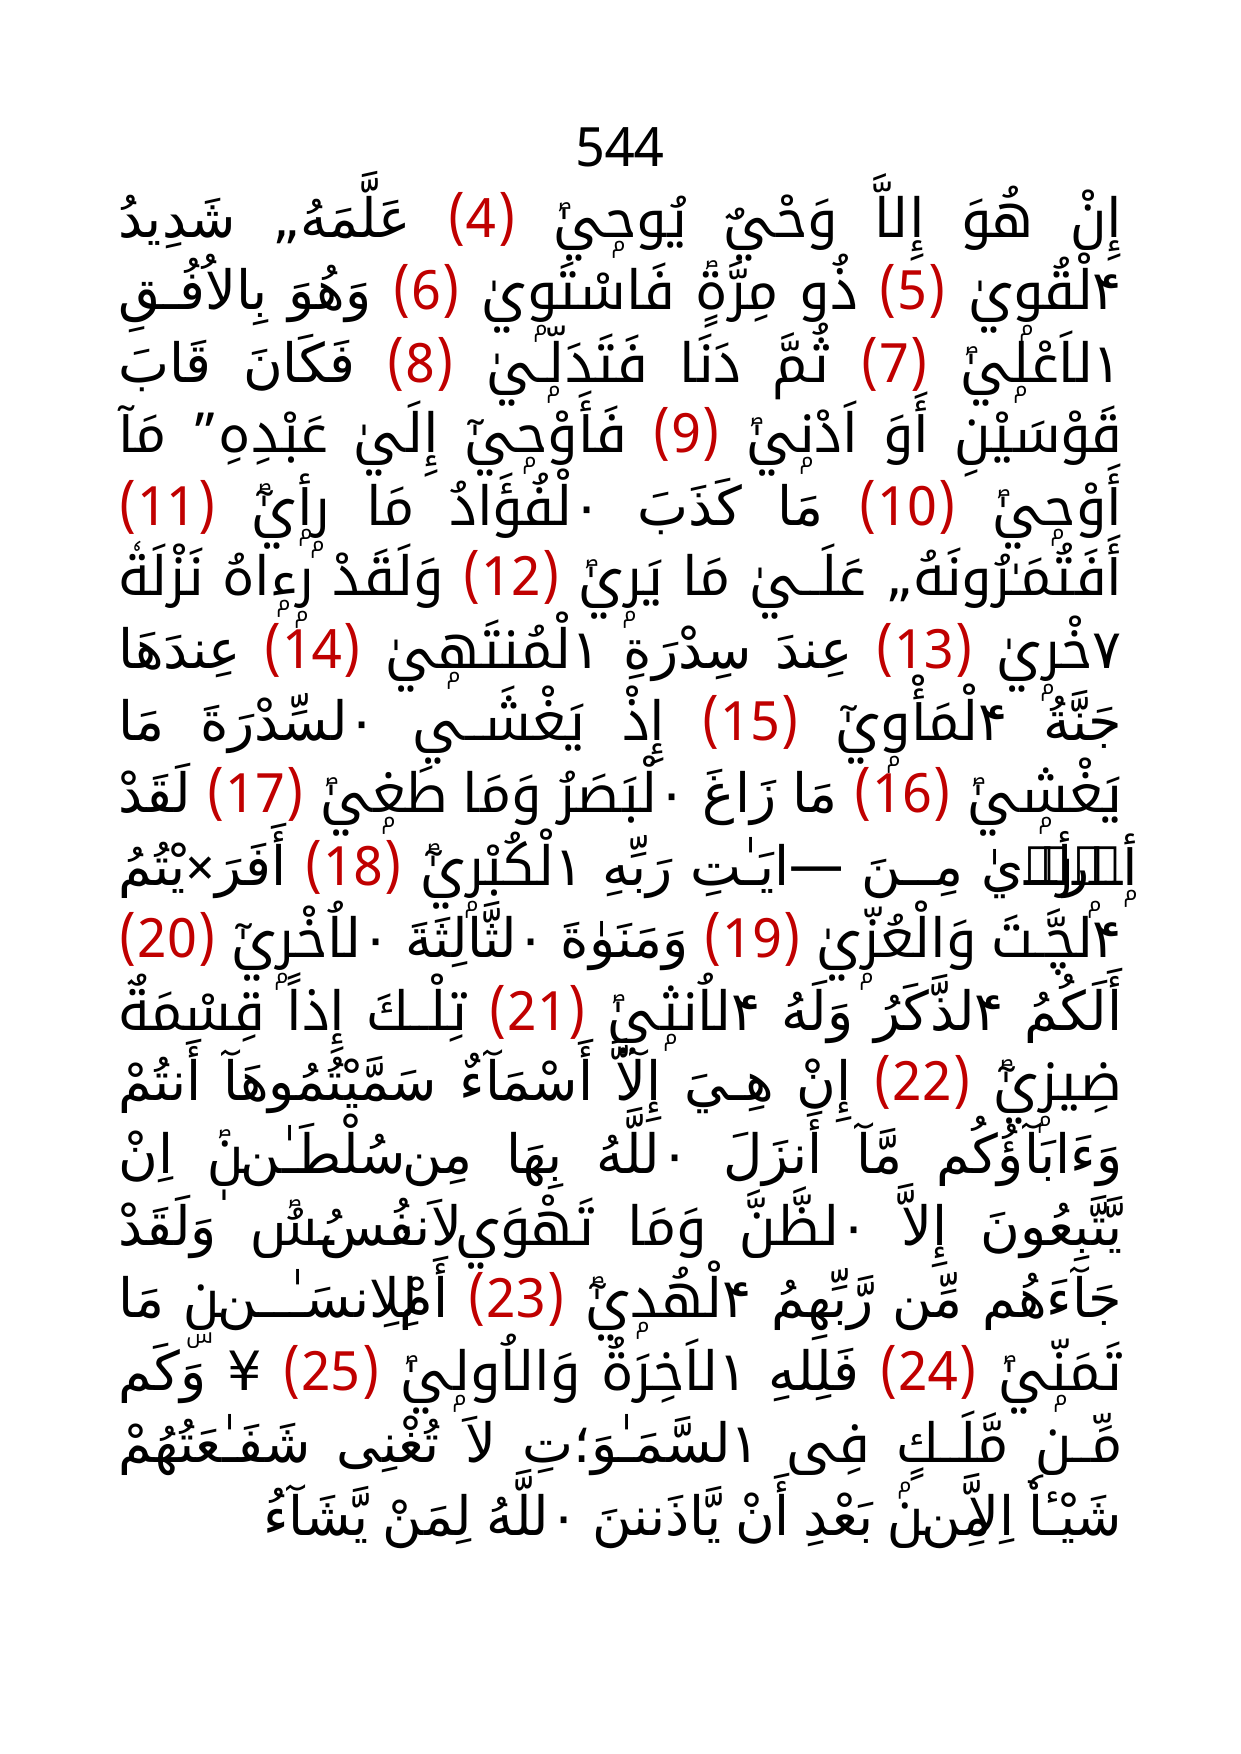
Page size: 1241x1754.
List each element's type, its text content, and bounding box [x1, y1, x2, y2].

text 544 [118, 118, 1122, 189]
text إِنْ هُوَ إِلاَّ وَحْيٌ يُوحۭيٰؐ (4) عَلَّمَهُ„ شَدِيدُ ۴لْقُوۭيٰ (5) ذُو مِرَّةٍؐ فَاسْتَوۭيٰ (6) وَهُوَ بِالاُفُـقِ ۱لاَعْلۭيٰؐ (7) ثُمَّ دَنَا فَتَدَلّۭـيٰ (8) فَكَانَ قَابَ قَوْسَيْنِ أَوَ اَدْنۭيٰؐ (9) فَأَوْحۭيٰٓ إِلَيٰ عَبْدِهِ” مَآ أَوْحۭيٰؐ (10) مَا كَذَبَ ۰لْفُؤَادُ مَا رۭأۭيٰٓؐ (11) أَفَتُمَـٰرُونَهُ„ عَلَــيٰ مَا يَرۭيٰؐ (12) وَلَقَدْ رۭءۭاهُ نَزْلَةٗ ۷خْرۭيٰ (13) عِندَ سِدْرَةِ ۱لْمُنتَهۭيٰ (14) عِندَهَا جَنَّةُ ۴لْمَأْوۭيٰٓ (15) إِذْ يَغْشَــي ۰لسِّدْرَةَ مَا يَغْشۭيٰؐ (16) مَا زَاغَ ۰لْبَصَرُ وَمَا طَغۭيٰؐ (17) لَقَدْ رۭأۭيٰ مِــنَ —ايَـٰتِ رَبِّهِ ۱لْكُبْرۭيٰٓؐ (18) أَفَرَ×يْتُمُ ۴لچَّـتَ وَالْعُزّۭيٰ (19) وَمَنَوٰةَ ۰لثَّالِثَةَ ۰لاُخْرۭيٰٓ (20) أَلَكُمُ ۴لذَّكَرُ وَلَهُ ۴لاُنثۭيٰؐ (21) تِلْــكَ إِذاً قِسْمَةٌ ضِيزۭيٰٓؐ (22) إِنْ هِـيَ إِلٓاَّ أَسْمَآءٌ سَمَّيْتُمُوهَآ أَنتُمْ وَءَابَآؤُكُم مَّآ أَنزَلَ ۰للَّهُ بِهَا مِن سُلْطَـٰنٖؐ اِنْ يَّتَّبِعُونَ إِلاَّ ۰لظَّنَّ وَمَا تَهْوَي ۰لاَنفُسُؐ وَلَقَدْ جَآءَهُم مِّن رَّبِّهِمُ ۴لْهُدۭيٰٓؐ (23) أَمْ لِلِانسَـٰــنۣ مَا تَمَنّۭيٰؐ (24) فَلِلهِ ۱لاَخِرَةُ وَالاُولۭيٰؐ (25) ¥ وَكَم مِّــن مَّلَــكٍ فِى ۱لسَّمَـٰوَ؛تِ لاَ تُغْنِى شَفَـٰعَتُهُمْ شَيْـٔاٗ اِلاَّ مِنۢ بَعْدِ أَنْ يَّاذَنننَ ۰للَّهُ لِمَنْ يَّشَآءُ [118, 189, 1122, 1557]
